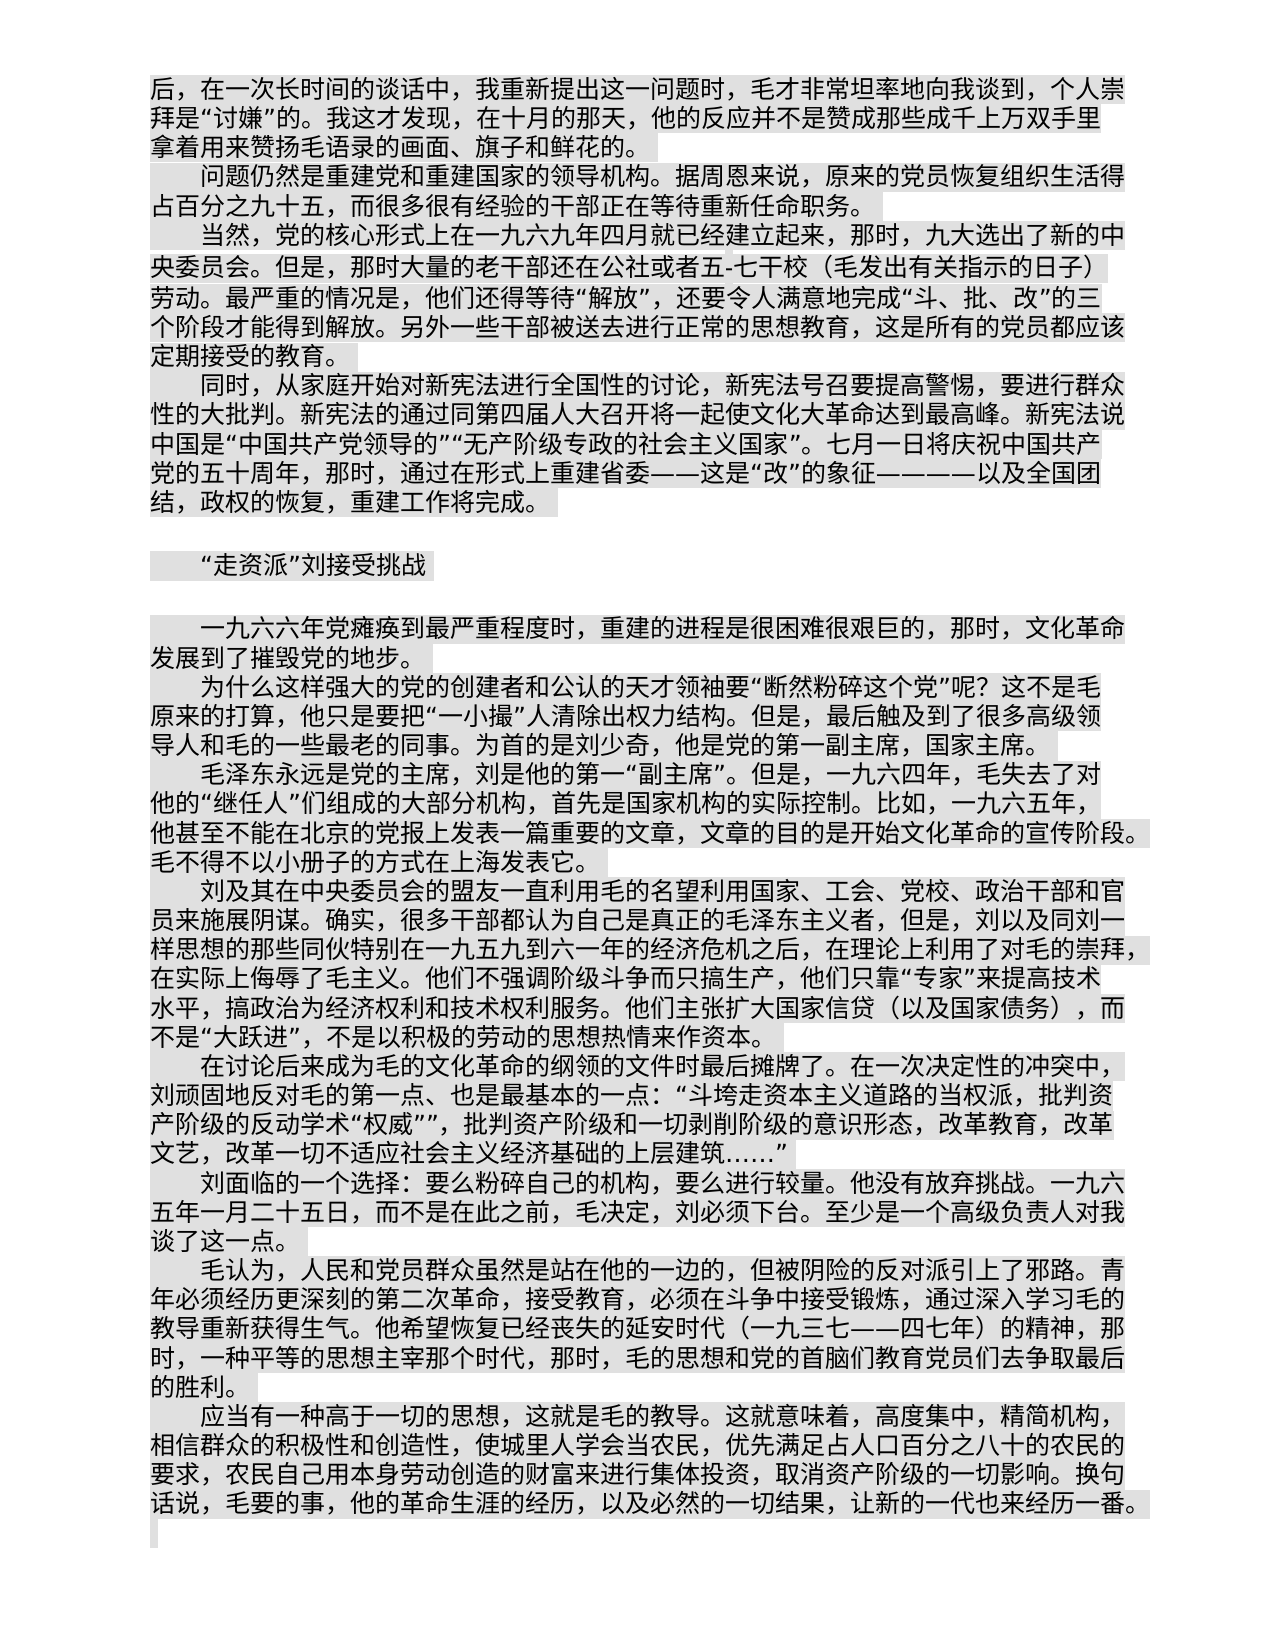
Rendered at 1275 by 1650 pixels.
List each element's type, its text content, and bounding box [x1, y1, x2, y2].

text TO 123 西行漫步作者埃德加·斯诺1970年訪問中國一年後，分別在美國及義大利發表文章。1972年作者過逝。 一九七一年四月十八日意大利《时代》周刊---同毛泽东的一次交谈 一九七一年四月三十日美国《生活》杂志--我们同毛泽东谈了话 兩篇文章毛沒有提到日本 ，如果你另有所本，請找出來來源，否則你就是造謠胡扯。 意大利《时代》周刊 同毛泽东的一次交谈 去年十月，我登上了天安门城楼，周恩来总理乎意料地来找我。几秒钟之后，我的妻子和我被介绍给了毛泽东，这发生在中国的中心，在人类四分之一的中心。在下面能容纳五十万人的大广场上，一个大标语牌上写着毛泽东一九七零年五月二十日声明中的一句话，这一声明保证中国坚决支持柬埔寨的西哈努克亲王反对郎诺和美国，坚决支持刚刚建立起来的印之人民反美联盟，毛的这句话是： “全世界人民团结起来，打败美国侵略者及其一切走狗！” 后来，在毛主席七十七寿辰那天，《人民日报》发表了我们在天安门上的照片，照片的说明中把我说成是“美国友好人士”。那天这家报纸在每天都刊登毛思想的右上角登了这样一句话，“全世界人民包括美国人民都是我们的朋友。” 毛总是注意把各国人民同其政府的政策区分开来，我对于自己能作为这一态度的一个象征而感到高兴。 主席同我紧紧握手表示欢迎。他比一九六五年我上一次看到他时瘦了些，但更精神了，正是在那时，他正要采取他的政治生涯中也许是最勇敢的决定，但这一点我是现在才知道的。 主席简短地向我谈了一九六七年的几乎是无政府状态的情况，同时我们一起看那些为庆祝国庆准备的生动的彩车，真是五彩缤纷，形象动人！重点是中国的生产和备战。到处都有穿军装的人，但是，可以看到的为数不多的武器是民兵队伍手里的武器，其中有很多姑娘，头上梳着辫子。颂扬毛的著作的生动的画面一个接一个，但首先是涉及工厂、公社、文化事业和军事生活的画面。全身塑像和半身像，有的很大，重现了站在我身边的这位人物、这位领袖、这位第二次的解放即文化上的解放的创议人的形象。这第二次的解放是为了使革命象原来的那样纯洁，是为了让空前广泛的群众参加到革命中来。 在我们面前通过的游行队伍喊着，毛主席万岁，毛主席万岁，毛主席万万岁！很多青年人的眼里饱含着热泪。 我不由得指着这怀着崇拜心情的游行队伍问毛： “您觉得所有这些怎么样？您的印象如何？” 主席微露嗔色，摇摇头，又说“很好”，但看来他不是十分满意的。这是什么意思？又过来一些游行的人把我们的谈话打断了，使他没有能回答我的问话。只是在经过几周之后，在一次长时间的谈话中，我重新提出这一问题时，毛才非常坦率地向我谈到，个人崇拜是“讨嫌”的。我这才发现，在十月的那天，他的反应并不是赞成那些成千上万双手里拿着用来赞扬毛语录的画面、旗子和鲜花的。 问题仍然是重建党和重建国家的领导机构。据周恩来说，原来的党员恢复组织生活得占百分之九十五，而很多很有经验的干部正在等待重新任命职务。 当然，党的核心形式上在一九六九年四月就已经建立起来，那时，九大选出了新的中央委员会。但是，那时大量的老干部还在公社或者五-七干校（毛发出有关指示的日子）劳动。最严重的情况是，他们还得等待“解放”，还要令人满意地完成“斗、批、改”的三个阶段才能得到解放。另外一些干部被送去进行正常的思想教育，这是所有的党员都应该定期接受的教育。 同时，从家庭开始对新宪法进行全国性的讨论，新宪法号召要提高警惕，要进行群众性的大批判。新宪法的通过同第四届人大召开将一起使文化大革命达到最高峰。新宪法说中国是“中国共产党领导的”“无产阶级专政的社会主义国家”。七月一日将庆祝中国共产党的五十周年，那时，通过在形式上重建省委——这是“改”的象征————以及全国团结，政权的恢复，重建工作将完成。 “走资派”刘接受挑战 一九六六年党瘫痪到最严重程度时，重建的进程是很困难很艰巨的，那时，文化革命发展到了摧毁党的地步。 为什么这样强大的党的创建者和公认的天才领袖要“断然粉碎这个党”呢？这不是毛原来的打算，他只是要把“一小撮”人清除出权力结构。但是，最后触及到了很多高级领导人和毛的一些最老的同事。为首的是刘少奇，他是党的第一副主席，国家主席。 毛泽东永远是党的主席，刘是他的第一“副主席”。但是，一九六四年，毛失去了对他的“继任人”们组成的大部分机构，首先是国家机构的实际控制。比如，一九六五年，他甚至不能在北京的党报上发表一篇重要的文章，文章的目的是开始文化革命的宣传阶段。毛不得不以小册子的方式在上海发表它。 刘及其在中央委员会的盟友一直利用毛的名望利用国家、工会、党校、政治干部和官员来施展阴谋。确实，很多干部都认为自己是真正的毛泽东主义者，但是，刘以及同刘一样思想的那些同伙特别在一九五九到六一年的经济危机之后，在理论上利用了对毛的崇拜，在实际上侮辱了毛主义。他们不强调阶级斗争而只搞生产，他们只靠“专家”来提高技术水平，搞政治为经济权利和技术权利服务。他们主张扩大国家信贷（以及国家债务），而不是“大跃进”，不是以积极的劳动的思想热情来作资本。 在讨论后来成为毛的文化革命的纲领的文件时最后摊牌了。在一次决定性的冲突中，刘顽固地反对毛的第一点、也是最基本的一点：“斗垮走资本主义道路的当权派，批判资产阶级的反动学术“权威””，批判资产阶级和一切剥削阶级的意识形态，改革教育，改革文艺，改革一切不适应社会主义经济基础的上层建筑……” 刘面临的一个选择：要么粉碎自己的机构，要么进行较量。他没有放弃挑战。一九六五年一月二十五日，而不是在此之前，毛决定，刘必须下台。至少是一个高级负责人对我谈了这一点。 毛认为，人民和党员群众虽然是站在他的一边的，但被阴险的反对派引上了邪路。青年必须经历更深刻的第二次革命，接受教育，必须在斗争中接受锻炼，通过深入学习毛的教导重新获得生气。他希望恢复已经丧失的延安时代（一九三七——四七年）的精神，那时，一种平等的思想主宰那个时代，那时，毛的思想和党的首脑们教育党员们去争取最后的胜利。 应当有一种高于一切的思想，这就是毛的教导。这就意味着，高度集中，精简机构，相信群众的积极性和创造性，使城里人学会当农民，优先满足占人口百分之八十的农民的要求，农民自己用本身劳动创造的财富来进行集体投资，取消资产阶级的一切影响。换句话说，毛要的事，他的革命生涯的经历，以及必然的一切结果，让新的一代也来经历一番。 训练大家使用武器 因此，毛的信念所提出的第一个问题就是，党正沿着（苏联）修正主义的道路走向资本主义，正在出现一个新的特权阶层，一个掌权的官僚阶层，一个脱离人民的官吏阶层。第二个问题是同第一个问题密切联系的，即刘少奇妄图提出以妥协来解决中苏之间的僵局的问题。从一九六五年起，美国对北越的进攻出现了把战争扩大到中国的危险。刘要派一个中国代表团参加一九六六年召开的苏共二十三大，目的是恢复中苏联盟。毛的态度恰恰相反：要相信自己，要独立，要把 全国办成一个大学校，学习用人民战争反对美帝国主义和苏联社会帝国主义。 还讨论到了很多次要的问题和一些政治问题，但上面提到的两个问题是基本的。现在，人们说，刘和毛从一开始就代表着“两条路线”。毫无疑问，“两条路线”是存在的。据毛说，在党由两个人领导的四十五年里，也存在这样的情况，“非对抗性矛盾（逐步）变成了对抗性矛盾”（不可调和的矛盾）。是个人争权的斗争吗？人情的因素是不能完全同客观政治现实分开的，但是，毫无疑问，毛和刘之间的冲突首先是由于，两个人对于伟大的中国革命的方法和目标的考虑在实质上是不相同的。 关于后来发生的事已经写了很多，但这些历史是很复杂的，很难在这里用几行字说清。但只要说一点就够了，即毛在解放军帮助下所取得的胜利是如此全面，以致副主席、国防部长林彪可以在党的九大（九大定他为毛的法定继任人）说：“在任何时候、任何情况下，谁反对毛主席、谁反对毛泽东思想，就全党共讨之，全国共诛之。” 现在的事实是，毛泽东思想终于把全国动员到如下这样的目标上来：加速消灭城乡差别;提高生活水平和文化水平；工人、农民、士兵、党的官员和技术人员都一样有可能前进；农业技术和农业生产纳入学校教学内容之中，大家都亲自经历一番；消灭一切资产阶级思想，特别是在知识分子和官员当中残留的资产阶级思想；是学生和工人溶为一体，把学校的理论和工作实践结合起来，这样来使高等教育无产阶级化；按军队的而教育办法训练大家都使用武器；把青年培养成为这样的代表一个阶级的一代人：他们十分开通，受到良好教育，具有为全国人民和全世界人民服务的思想，不顾个人的得失，具有首先使人类最终摆脱饥饿、贪婪、无知、战争和资本主义这样的世界观。 这就是一切？是的，但还有别的。我只是简单地转述了我从官员、毛思想的积极分子以及受过毛思想的“再教育”的人那里听来的话。我也是用毛思想来解释文化革命过去是怎么回事、现在又是怎么回事的。 梦想参军 从林彪在党的九大宣布“无产阶级文化大革命取得了伟大胜利”至今两年以来，几乎占人口百分之九十七的非党群众在今天是如何生活得呢？ 幼儿园的许多孩子们给我唱了《毛主席永远和我们在一起》的歌子。任何人都会对你说他热爱毛主席。而且，今天的人同一九六五年我认识的人，除了大家都佩戴毛主席像章之外，在外表上几乎再没有任何区别。人们的穿着都一样：灰色和浅蓝色的裤子和上衣，男女都一样，别的就是草绿色和蓝色卡叽衣服。许多人宁愿在家里穿较好的和色彩鲜艳的衣服，然而现在在街上看到的“时兴”服装绝对是无产阶级化的。在城市里，农民和知识分子越来越难区分，象街道是干净整齐的一样，这两种人都是干净整齐的。 人们纯朴自然，言谈行动彬彬有礼。今天，群众都更多地受到教育；几乎所有的儿童都上学；在很多工厂里，工人都是中学毕业生。由于在过去二十年里载了许多树，城市变得漂亮起来；对农业的全面改造正改变着农村的旧面貌。 中国显然是从未有过地富裕起来，但不是个人富裕。 人们的营养丰富，身体健康，衣着合身；每周六天工作、参加政治活动或学习技术。空闲的时候，人们如果不去挖地道或修防空洞，就在家休息，或者打乒乓球或者是同朋友去游泳。人们偶尔也有一些担心的事，但担心的不是食品价格上涨、医药费用或税收增加。人们的生活水平不是很高，但是，他们不知道什么是借债和典当，不必担心折磨过他们的父母的饥饿和贫困。人们看到的报纸和杂志登的首先是政治和鼓舞人的消息，现在没有一个中国人是不关心政治的。另一方面，人们不必因这样的消息而感到担心：犯罪行为、经济危机、污辱、种族骚乱、婚姻丑事、吸毒、腐败行为、对富人的阶级性的妒忌等等。正如一个观察家所说的那样，中国是“道德的渊薮”。 我看到，工资稍有变动，即低工资和中等工资略有增加，高工资稍有缩减。 在十几个大城市里，在一些省城和公社里我看到，消费品很好，售价比一九六五年低或者几乎相等。 粮食、食油和棉布都是定量供应的。粮食定量根据人们的工种不同而不同，每人每月的定量在十三公斤到二十公斤之间，再加上目前供应充足的副食品，这是足够的了。中国是世界上生产棉纺品最多的国家，但这是在国际市场上的地位，在国内每人配给五米半棉布。相反，合成纤维品是随便购买的，因而需求量也就很大。食油的定量平均起来可以足够一家人的需要。除此以外，所有的消费品都是随便购买的。我没有看到私人汽车有所增加，为此，城市和铁路运输良好。交通费极低。 普通人一家也许至少有一辆自行车（农民也是如此）。有很多类型的住房，但一般说来都比过去的好（在农村，农民有自己的房屋，不必交房钱）。工厂工人的医疗费用食油他们的组织支付的。医药的售价比起西方国家的售价来简直可以说是不必花钱，避孕药是免费供应的。 除了这一切以外，只要对文化革命进行比较深刻的分析就可能充分地估价中国人民的生活方式。文化革命的效果在工厂、农村的公社、教育、医疗卫生、各种类型的文化活动和军队等方面的组织及政治改变当中是特别显著的。今天，青年的最大的想望是能参加海、陆、空军，但只有少数人被挑选上。 ----------------------------------------------------------- 美国《生活》杂志 毛泽东的一次交谈 毛泽东主席在去年十二月十八日在北京同我进行的一次长达五小时的谈话中，表述了他对中美关系、中俄关系和对外关系方面的其他一些问题以及对无产阶级文化大革命及其后果的一些看法。 主席批评了对毛“个人崇拜”的专讲形式的做法，解释了为什么在文化革命期间曾有必要采取这种讨嫌的做法，并且预言这种做法将逐渐改变。他说，人民共和国政府不久将让能代表美国广泛的政界和新闻舆论界的右、中、左三方面的一些人访问中国。他谈到赞成同美国最高级官员（包括尼克松先生在内）开始进行谈话。他说他寄很大希望于美国人民，认为美国人民将是一只有益于世界的潜在力量。 毛主席强调说，他不希望进行接见记者式的谈话。我们进行的是一次交谈。但是，只是在最近我才能够证实他不反对在不直接引用原话的情况下发表他的某些意见。 那是在清晨。我们共进了早餐，一直谈到一点左右。 毛宽敞的书房里四面都是书架，书架上摆满了数以百计的中文书籍，其中也有少量的外文书籍。许多书中插着注有解释的、作书签用的纸条。大写字桌上高高地堆着报刊和手稿。这是正在从事写作的作家的工作室。通过宽敞的窗户，可以瞥见园景，据说主席亲自在园子里种植蔬菜和试种庄稼。 我们讨论了我写的关于我们上次一九六五年一月谈话的报道，在那篇报道中，我曾写道，他承认中国确有“个人崇拜”。因为我写了这一点，有些人曾批评过我。 他说，那些反对我在一九六七年和一九六八年重访中国的官员都属于一个极左集团的，这个集团曾一度夺了外交部的权，但是，他们都早就被全部清除了。毛继续说，在我们一九六五年进行谈话的时候，许多权力——各个省、各个地方党委内，特别是北京市党委内的宣传工作地权力——他都管不了了。正因为如此，他那时曾说过需要有更多的个人崇拜，以便鼓动群众去摧毁反毛的、党的官僚机构。 今天，情况不同了。主席说，所谓“四个伟大”——对毛本人的称号——“伟大的导师、伟大的领袖、伟大的统帅、伟大的舵手”讨嫌。总有一天要统统去掉。只剩下“TEACHER（导师 ）”这个词，就是教员。毛历来是当教员的，现在还是教员。甚至在他成为共产主义者之前，他就是长沙的一个小学教员。其他的称号一概辞去。 我说：“我常常想，不知道那些呼毛口号最响，挥动旗子最起劲的人，是不是——就象有些人所说的——在打着红旗反红旗。” 毛点点头。他说，这些人分三种。一种是真心实意的。第二种是随大流的——因为别人喊“万岁”，他们也跟着喊。第三种人是伪君子。我（按：指斯诺）没有受这一套的骗是对的。 我说：“我记得，就是你一九四九年进北京之前，中央委员会通过了一个决议——据说是根据你的建议——禁止用任何人的名字来命名街道、城市或地方。” 他说，是的，他们避免了这种做法；但是，其他的崇拜形式出现了。有那么多的标语、画像和石膏像。红卫兵坚持说，如果你周围没有这些东西，你就是反毛。在过去几年中，有必要搞点个人崇拜。现在没有这种必要了，应当降温了。 他接着说，但是，难道美国人就没有自己的个人崇拜吗？各个州的州长、各届总统和内阁各个成员没有 一些人去崇拜他，他怎么能干下去呢？总是有人希望受人崇拜，也总有人愿意崇拜别人。他问我说，如果没有人读你的书和文章，你会高兴吗？总要有点个人崇拜嘛。 毛主席对这种有关神和上帝的现象——人需要被人崇拜，也需要崇拜被人——显然考虑过很多。在以前的访问中，他曾详细谈过这个问题。 我说：“伏尔泰曾写道，如果没有上帝，人类也必须造一个。在那个时代，如果他表示他是一个彻底的无神论者，他就可能掉脑袋。” 毛同意，许多人因为说了比这要轻得多的话就掉了脑袋。 我说：“自那时以来我们已经取得了一些进步。人类已经在一些事情上改变了上帝的观点。其中一件事就是节制生育，在这个问题上，中国现在同五年前或者十年以前比较起来有了很大的变化。” 他说，没有。说我（按：斯诺）受人欺骗了。在乡下，妇女仍然想要男孩。如果第一个和第二个孩子都是女孩，她还想再生一个。如果生了第三个，还是个女孩，这位母亲还想再生。很快就生了九个。这位母亲已经四十五岁左右了，她最后只好决定就这样算了。这种态度必须改变，但是需要时间。在美国情况也许一样吧？ 主席说，要男女完全平等，现在不可能。但是在中国人和美国人之间无需有偏见。可以相互尊重和平等。他说他寄很大希望于这两国人民。 如果苏联不行，那么他将寄希望于美国人民。单是美国就有两亿多人口。生产已经高于各个国家，教育普及。他将高兴看到在那里出现一个党来领导革命，虽然他并不预料在最近的将来就会出现。 他说，同时，外交部正在研究让美国人左、中、右都来访问中国。是否应当让代表垄断资本家的尼克松这样的右派来呢？应当欢迎他来，因为，据毛解释说，目前中美两国之间的问题要跟尼克松解决。毛将高兴同他谈，他当做旅行者也行，当作总统也行。 他说，遗撼的是我（按：指斯诺）代表不了美国；我不是一个垄断资本家。我能够解决台湾问题吗？何必那么僵着？蒋介石还没有死。但是台湾关尼克松什么事？这个问题是杜鲁门和艾奇逊搞的。 有一点提一下也许是适宜的——这并不是我同毛主席谈话内容的一部分——这就是：在北京的外国外交官去年了解到，某些中国人当时正在转达华盛顿给中国政府的信。这种联系旨在向中国领导人说明尼克松先生对亚洲的“新看法”。据说，尼克松坚决要尽快撤出越南，谋求通过谈判由国际保证东南亚的独立；通过弄清台湾问题结束中美关系的僵局，使这个人民共和国进入联合国并同美国建立外交关系。一九七零年有两个重要的法国人来过中国。第一个是计划部长安德烈-贝当古，第二个是戴高乐政权时的总理莫里斯-顾夫-德姆维尔。莫-顾夫-德姆维尔为戴高乐将军访华作好了安排，这次访问本来是准备在今年进行的。我自权威方面获悉，尼克松先生最早是向戴高乐将军透露他打算谋求同中国取得真正的缓和的。有些人当时曾预料戴高乐在访问时将在促成中美认真交谈方面起关键的作用。他的死使这一点未能实现。毛主席给戴高乐夫人的对这位将军的唁电，据人们所知，是自从罗斯福去世以来他对任何非共产党政治家的唯一的一次赞扬。 与此同时，其他外交官很活跃。一位已经访唔过一次尼克松总统的欧洲国家驻北京使团团长于去年十二月再次来到华盛顿。他绕过国务院跑到白宫去举行会谈，于一月间回到中国。我在二月间离北京前不久，曾自另一位绝对可靠的外交人士处获悉，白宫当时再次转达了一个信息，询问总统如果派一位私人代表前往同中国最高级领导人交谈，他将在中国首都受到怎样的接待。 我必须再次强调，上述背景情况中没有任何情况是毛泽东向我提供的。 在我们谈话的时候，主席再次向我追述说，教给中国人民进行革命的正是日本军国主义者。由于他们的侵略，他们激起了中国人民进行战斗，并且帮助了中国的社会主义取得统治地位。 我提到几天前西哈努克亲王曾对我说：“尼克松是毛泽东最好的代理人。他对柬埔寨炸得越凶，他就越使更多的人变成共产党人。他是他们最好的弹药运输人。”毛泽东同意说，是的，他喜欢那样的帮助。 我提醒他说，两个月前天安门广场举行“十一”游行时我同他的谈话的过程中，他曾告诉我，他“不满意目前的情况”。我请他解释他那番话的意思。 他回答说，文化大革命中有两件事他很不赞成。一个是讲假话。有人一面说要文斗，不要武斗，而实际上却在桌子下面踢人家一脚，然后把脚收回来。当被踢的那个人问他：“你为什么踢我啊”他又说：“我没有踢你啊，你看，我的脚不是还在这里吗？”毛说，这是讲假话。后来，文化大革命中的冲突发展成了打派仗——开始用长矛，后来用步枪，，又用迫击炮。外国人讲中国大乱，不是假话，是真的，武斗。 主席很不高兴的另一件事是虐待“俘虏”——即罢了官和接受再教育的党员和其他人。解放军的老办法——释放俘虏并发给路费回家，这曾使许多敌人士兵受到感化而志愿参加他们的队伍——常常被忽视了。 毛泽东最后说，如果一个人不讲真话，他怎么能到别人的信任呢？谁信任你啊？朋友之间也是这样。 我问道：“俄国人害怕中国人吗？” 他回答说，有人是这样说，但是他们为什么要害怕呢？中国的原子弹只有这么大（毛伸出他的小手指），而俄国的原子弹有那么大（他伸出他的拇指）。俄国和美国的原子弹加起来（他把两个拇指并在一起）有这么大。 但是 从长远的观点来看，俄国人害怕中国吗？ 他回答说，听说他们有点怕。即使一个人的房子里有几只老鼠，这个人也可能吓坏了，怕老鼠吃掉他的糖果。比如，中国挖防空洞，俄国人因而感到不安。但是如果中国人钻防空洞，他们怎么能够打别人呢？ 至于意识形态问题，是谁打了第一枪呢？俄国人叫中国人教条主义，后来中国人叫俄国人修正主义。中国发表了俄国人的批评文章，但是俄国人不敢发表中国的批评文章。后来他们派了一些古巴人，随后又派了罗马尼亚人去要求中国人停止公开论战。毛说，那不行。如果必要的话，要争论一万年。后来柯西金本人来了。他们会谈后，毛对他说，他将减少一千年，但是不能再减了。 他说，俄国人瞧不起中国人，也瞧不起许多国家的人民。他们以为，只要他们一句话，大家就都会听从。 他们不相信也有不听的，其中一个就是鄙人。尽管中俄意识形态的分歧现在是不可调和的（正如他们在柬埔寨问题上采取互相矛盾的政策所表明的那样），但是他们最终还是可以解决他们国家之间的问题的。 毛主席再次提到美国说，中国应该学美国把责任和财富分散到五十个州的那种发展办法。中央政府不能什么事都干。中国必须依靠地区和地方的积极性。 通过这次和其他几次非正式的交谈，我相信，在今后的中美会谈中，毛主席一定会坚持那些指导中国全部对外政策、中国在意识形态方面和对世界的看法以及中国的地区政策的基本原则。另一方面，我也相信，在国际紧张局势得以缓和以后，中国将谋求同欢迎它充分参加世界事务的一切友好国家和敌对国家中的一切友好人民进行合作。 ------------------ 另外 在1937年出版的西行漫記裡毛談到抗日戰爭，這是在日本侵華全面戰爭的前一年。 三 论抗日战争 “这一切以及其他的因素，是决定战争的条件，使我们可以对日本的堡垒和战略根据地作最后的决定性的攻击，将日本占领军赶出中国。 “至于军火，日本不能夺取我们内地的兵工厂，而这是仅够供给中国军队用许多年的；他们也不能阻止我们从他们自己手中夺取大量的武器和军火。红军就是用这种方法从国民党手中来装备它现在的部队的：九年以来，国民党成了我们的‘军火运输队’。如果全中国人民联合起来抗日，那末，运用这种战术来取得我们的军火的可能性就更加无限了！ 我问：“你认为这样的战争要打多久？” 答：“那就是坚决地、断然地坚持对日本侵略进行抗战。此外，它还要求遵守我们在呼吁建立民主共和国和国防政府的宣言中所提出的各点。” “这并不是说要放弃战略要冲，只要认为有利，战略要冲还是应该用阵地战来保卫的。但中心战略却比必须是运动战，而着重依靠游击队战术。深垒战必须利用，但这在战略上只是辅助的和次要的。” 我突然想起第二天早上八点有一个约会要参观红军大学——要考察中国共产党人抗日情绪的“诚意”，这个地方大概是最合适不过了。 问：“在实际上，苏维埃政府和红军怎样才能跟国民党军队合作抗日呢？在对外战争中，所有的中国军队，是必须放在统一指挥之下的。如果最高军事会议有红军代表，红军是否愿意遵守它的政治和军事的决定？” 这样的人会是真的在认真地考虑战争吗？ 问：“一旦发生中日战争，你想日本会不会发生革命呢？” 白崇禧、李宗仁、韩复榘、胡宗南、陈诚、张学良、冯玉祥和蔡廷锴都似乎相信：中国战胜日本的唯一希望，最终必须依靠把大军分成机动部队，进行优势的运动战，并且在广大的游击区域中要有能力维持持久的防御，这样先在经济上，后在军事上慢慢拖垮日本。这至少就是他们的理论。 “必须记住，这次战争是在中国境内打的。这就是说日本人受到敌视他们的中国人民的完全包围。日本人的全部给养不得不靠从外面运进来，并且还要加以保护，在各交通线都要重兵驻守，同时在东三省和日本的基地也必须重兵驻守。 答：“是的。只要它是真正抗日的，我们的政府将全心全意遵守这样一个会议的决定。” “你认为在什么条件下，中国人民才能够消耗和打败日本的军队？”我问。 答：“战略应该是一种在一条很长的、流动的、不定的战线上进行运９９ｌｉｂ•ｎｅｔ动战的战略，战略的成功完全要靠在地形险阻的地方保持高度机动性，其特点是进攻和退却都要迅速，集中和分散都要迅速。这将是一种大规模的运动战，而不是深壕、重兵和坚垒的单纯阵地战。我们的战略和战术必须依作战的地形来决定，而这就决定了运动战。 “除了中国正规军之外，我们还应在农民中创建、指导并且在政治上和军事上武装大量的游击队。东三省的这种类型的抗日义勇军的成绩，只不过是全国革命农民中可以动员起来的潜在抵抗力量的极小表现。只要有适当的领导和组织，这种队伍可以弄得日本人一天二十四小时疲于奔命，愁得要死。 “战争的进行中使中国有可能夺获许多日本的俘虏、武器、弹药、战争机器，等等。到了某个时候，我们就越来越可以跟日本军队作阵地战，利用堡垒和深壕了，因为随着战争的进展，抗日军队的技术装备一定会大大的改善，而且还有与外国的重大援助而加强起来。在占领中国的长期负担的重压下，日本的经济是要崩溃的；在无数次胜负不决的战役的考验下，日本军队的士气是要涣散的。当日本帝国主义的浪潮在中国抗战的暗礁上冲散了以后，中国革命人民中潜藏的大量人力，却还可以输送无数为自己的自由而战斗的战士到前线来。 时间已经过了早晨两点，我精疲力尽，但在毛泽东的苍白有点发黄的脸上，我却找不出一些疲倦的表示。在吴亮平翻译和我纪录的时候，它一忽儿在两个小房间之间来回踱步，一忽儿坐下来，一忽儿躺下来，一忽儿倚着桌子读一叠报告。毛夫人也还没有睡。忽然间，他们两个都俯过身去，看到一只飞娥在蜡烛旁边奄奄一息地死去，高兴得叫起来。这确是一支很可爱的小东西，翅膀是淡淡的苹果绿，边上有一条橘黄色和玫瑰色的彩纹。毛泽东打开一本书，把这片彩色的薄纱般的羽翼夹了进去。 “在抗日战争中，中国人民会有比红军对国民党斗争时候所能利用的更大的有利条件。中国是一个很大的国家，只要还有一寸的土地没有在侵略者刺刀的下面，它就不能说是被征服。就算日本占领了一大部分中国，一块有一万万，或者甚至二万万人口的地方，要打败我们，也还差得很远。我们仍旧有很大的力量来抵抗日本军阀，而且在整个战争中，他们还得不断打一场激烈的后卫战。 “有许多人以为一旦日本占领了沿海的几个战略要冲而实行封锁以后，中国就将不可能继续对日抗战了。这是胡说。我们只要看看红军的历史，就可以驳倒这种看法。在有些时候，我们的力量在数量上要比国民党的军队少十倍或二十倍，他们在装备上也胜过我们。他们http://www.99lib.net的经济资源超过我们好几倍，他们还得到外界物资上的援助。可是，为什么红军还能节节获胜，它不仅能够存在到今天，而且还能增加它的力量？ 答：“日本的革命不仅是可能的，而且是一定的。在日军一遭到严重的失败，革命就不可避免地马上要开始发生了。” 问：“怎样才能最好的武装人民、组织人民和训练人民来参加这样的战争？” 问：“中国人民的当前任务是夺回丢给日本帝国主义的全部失地，还是只将日本赶出华北和长城以北的中国领土？” 毛泽东继续说：“从地理方面来说，战场是这样的广大，因此我们有可能以最大的效率来进行运动战，这对像日本这样行动缓慢的战争机器有致命的效果，因为它为了对付后方的袭击，不得不小心翼翼地摸索着前进。如果在一条狭隘的战线上集中重兵、竭力防御一二处要镇，那就完全丢掉了我们地理上和经济组织上的战术有利条件，而重蹈阿比希尼亚的覆辙。我们的战略和战术应该注意避免在战争初期阶段进行大决战，而应该逐步打击敌军有生力量的士气、斗志和军事效率。 一九三六年七月十六日，我坐在毛泽东住处里面一条没有靠背的方凳上。时间已过了晚上九点，“熄灯号”已经吹过，几乎所有的灯火已经熄灭。毛泽东家里的天花板和墙壁，都是从岩石中凿出来的；下面则是砖块地。窗户也是从岩石中凿出的，半窗里挂着一幅布窗帘，我们前面是一张没有上油漆的方桌，铺了一块清洁的红毡，蜡烛在上面毕剥着火花。毛夫人在隔壁房间里，把那天从水果贩子那里买来的野桃子制成蜜饯。毛泽东交叉着腿坐在从岩石中凿成的一个很深的壁龛里，吸着一支前门牌香烟。 问：“你对这样一场战争在军事上和政治上的可能发展趋势有怎么样的看法？” 这里不妨插一句，就是这种战略一般来说似乎也颇得非共产党的中国军事领导人的普遍赞成。南京由于有一支全部靠输入的空军，固然有了一支虽然开支浩大然而力量可观的对内进行镇压的力量，但大部分的专家，对于它在对外战争中的长期价值，却并不存在怎样的幻想。空军和中央军的这种机械化，有许多人甚至视为是化费不赀的玩具，认为在战争初期时肯定有令人感到意外的效果和辅助性的防御作用，但在最初几个星期后，就不能维持主动的作用，因为中国几乎完全没有基本军事工业，足以维持和补充空军或现代战争中任何其他高度技术化的部队。 九*九*藏*书*网答：“是的。我们的军队当然不会开入抗日军队所驻扎的任何区域的——我们在过去也不曾这样做过。红军决不会乘机利用战时的情势。” 问：“在这次‘解放战争’中，你看应该主要采取怎样的战略和战术？” “我们将欢迎并优待被我们俘获的和解除武装的日本官兵。我们不会杀他们。我们将对兄弟一般的对待他们。我们对于日本无产阶级的士兵并无冲突，我们要用一切方法使他们站起来，反对他们本国的法西斯压迫者。我们的口号是：‘联合起来反对共同的压迫者法西斯头子！’。反法西斯的日本士兵是我们的朋友，我们的目标是不矛盾的。” “阿比希尼亚的错误，除了内部政治上的弱点以外，就是在于他们想保有一条纵深战线，使得法西斯便于轰炸，便于放毒气，便于将技术上较强的战争机器对不机动的集中兵力进行袭击，使得自己受到致命的有机伤害。 “我们相信中国人民一旦有了他们自己的政府，开始抗战，需要跟苏联以及其他友邦建立友好联盟时，苏联一定将首先来和我们握手。反对日本帝国主义的斗争，是全世界的事，苏联既是世界的一部分，它同英、美一样不能保持中立。” 他回答说：“三个条件可以保证我们的成功：第一、中国结成抗日民族统一战线；第二、全世界结成反日统一战线；第三、目前在日本帝国主义势力下受苦的被压迫各国人民采取革命行动。在这三个条件中，主要条件是中国人民自己的团结。” 答：“人民必须有组织自己和武装自己的权利。这种自由，蒋介石在过去是不肯给予他们的。但这种压制可并没有完全成功——譬如就红军的情形来说，就是如此。还有，北平、上海和其它各地虽有严重的镇压，但是学生却仍开始把自己组织起来，有了政治上的准备。但是学生和革命的反日群众还没有获得他们的自由，还不能动员起来，加以训练和武装。反过来，当人民大众获得了经济的、社会的和政治的自由，他们的力量就将千百倍的增强，全国人民的真正力量就将显示出来。 毛答：“这要看中国人民的民族统一战线的力量，要看中国和日本国内的许多的决定性因素，要看国际对华援助的程度以及日本内部革命发展的速度而定。如果中国人民的民族统一战线是极其一致的，如果上下左右都是有效地组织起来的，如果那些认识到日本帝国主义对自身利益威胁的各国政府给予中国的国际援助是大量的，如果日本国内很快发生革命，那末这次战争就会很短，很快就可以得到胜利。但是，如果这些条件不能实现，那末战争会是很长久的，但到最后，日本还是要被打败，只不过牺牲重大，全世界都要经历一个痛苦的时期。”99lib•net 问：“共产党对于这样合作的交换条件是什么？” 答：“中国的当前任务是收复全部失地，不仅仅是保卫我们长城以南的主权。这就是说，东三省是必须收复的。但我们并没有将朝鲜包括在内。不过，在我们恢复了中国失地的独立以后，如果朝鲜人要想挣脱日帝国主义的锁链，我们对他们的独立斗争将加以热情的援助。对于台湾也是如此。至于内蒙古，那是汉人和蒙人合居的地方，我们一定要把日本从那里赶出去，帮助内蒙古建立一个自治的政府。” “答案就是，红军和苏维埃政府已在他们区域内的全体人民中，造成了一种磐石般的团结，因为苏区中的每一个人，都准备为他的政府反抗压迫者而战，因为每一个人都是志愿的、自觉的，为着他本身的利益和他认为正确的信仰而战。第二，在苏区的斗争中，人民是由有能力、有力量和有决心的人领导的，他们对于自己的战略上、政治上、经济上以及军事上的需要，都有着深切的了解。红军获得了许多次的胜利——当开始的时候，有决心的革命家手中只握着几十支步枪——因为它在人民中有坚实的基础，能够从老百姓方面甚至从白军方面吸引许多朋友。敌人在军事上强过我们不知多少倍，但在政治上，它却是无法动弹的。 “是的。如果别的帝国主义国家不象日本这样的行动，而且如果中国打败了日本，那就意味着中国人民大众是觉醒了，动员了起来，而且确立了他们的独立。因此，帝国主义这个主要问题也就解决了。” “因此，文体中心点又要归结到全中国人民的动员和团结，统一战线的建立，这就是共产党从一九三二年以来所一直主张的。” 问：“你想苏俄和外蒙古是否会卷入这场战争，是否会来帮助中国？在怎样的情势之下，才有这种可能？” 我在搜集材料上多亏吴亮平给我许多的帮助。他是蒋介石在浙江的故乡奉化一个大地主的儿子。几年以前，因为他那显然有野心的父亲要叫他和蒋总司令的一个亲戚订婚，他就从家里逃出。吴是上海大复大学的毕业生。在上海，帕特·吉文斯曾经逮捕他，使他在华德路监牢里关了两年。他曾经留学法国、英国和苏联，二十六岁，因为作为一个共产党努力工作，领到了制服、住所和食物---后者主要是小米和面条。 “从经济上说，九-九-藏-书-网中国当然不是统一的。但是中国经济的不平衡发展，在对经济高度集中的日本抗战的时候，也是有利的。譬如将上海跟中国其他部分隔绝，对于中国并不像将纽约跟美国其他部分隔绝这样的危害严重。而且，日本要使全中国陷于孤立是不可能的，日本从大陆的观点来看，仍是一个海国，它就不能封锁中国的西北、西南和西部。 答：“这里包含两个问题——外国的政策和中国军队的战略。现在，日本的大陆政策，谁都知道是已经确定的了。那些以为再牺牲一些中国主权，再作一些经济上、政治上或领土上的妥协让步，就可以阻止日本前进的人们，只不过是沉溺在乌托邦的幻想中。南京过去所采取的错误政策，就是根据这种的战略，我们只要看一看东亚的地图，就可知道结果是怎样了。不过我们已经知道，不仅是华北，连长江下游和我们南部的海港，都包括在日本的大陆计划里面。此外，也同样很清楚，日本的海军还想封锁中国海，夺取菲律宾、暹罗（泰国）、印度支那、马来亚和荷属东印度。一旦发生战争，日本必将把这些地方作为它的战略基地，割断英、法、美和中国的联系，独占南太平洋各个海面。这些行动都包括在日本海上战略计划中，我们已看到了这种计划。而且这种海上战略，是必将与日本陆上战略相配合的。 “红军经过自己的斗争，从军阀手中获得了自由，成为一支不可征服的力量。抗日义勇军，也同样的从日本压迫者的手中，获得了行动自由，武装了他们自己。中国人民如果加以训练起来、武装起来和组织起来，他们也一样可以成为一支不可战胜的力量。” 问：“红军是否同意，除了得到最高军事会议的允许或命令之外，不开入也不进攻国民党军队所驻扎的区域？” 答：“苏联当然也不是一个孤立的国家。它不能不顾远东的事态。它不能保持消极被动。它是坐视日本征服全中国，把中国作为进攻苏联的战略基地？还是帮助中国人民抵抗日本侵略者，争取独立，同俄国人民建立友好关系呢？我们认为俄国会采取后一条途径的。 毛泽东开始回答我提出关于共产党对日政策的第一个问题，我的问题是这样的：“如果日本被打败了而且被逐出了中国，你是不是以为‘外国帝国主义’这个大问题总的来说也就此解决了呢？” 坐在我旁边的是吴亮平，他是一位年轻的苏维埃“干部”，在我对毛泽东进行“正式”访问时担任译员。我把毛泽东对我所提出的问题的回答，用英文全部记下来，然后又译成了中文，由毛泽东改正，他对具体细节也必力求准确是有名的。靠着吴先生的帮助，这些访问再译成了英文，经过这样的反复，我相信这几节文字很少有报道的错误。 [150, 75, 1125, 1548]
